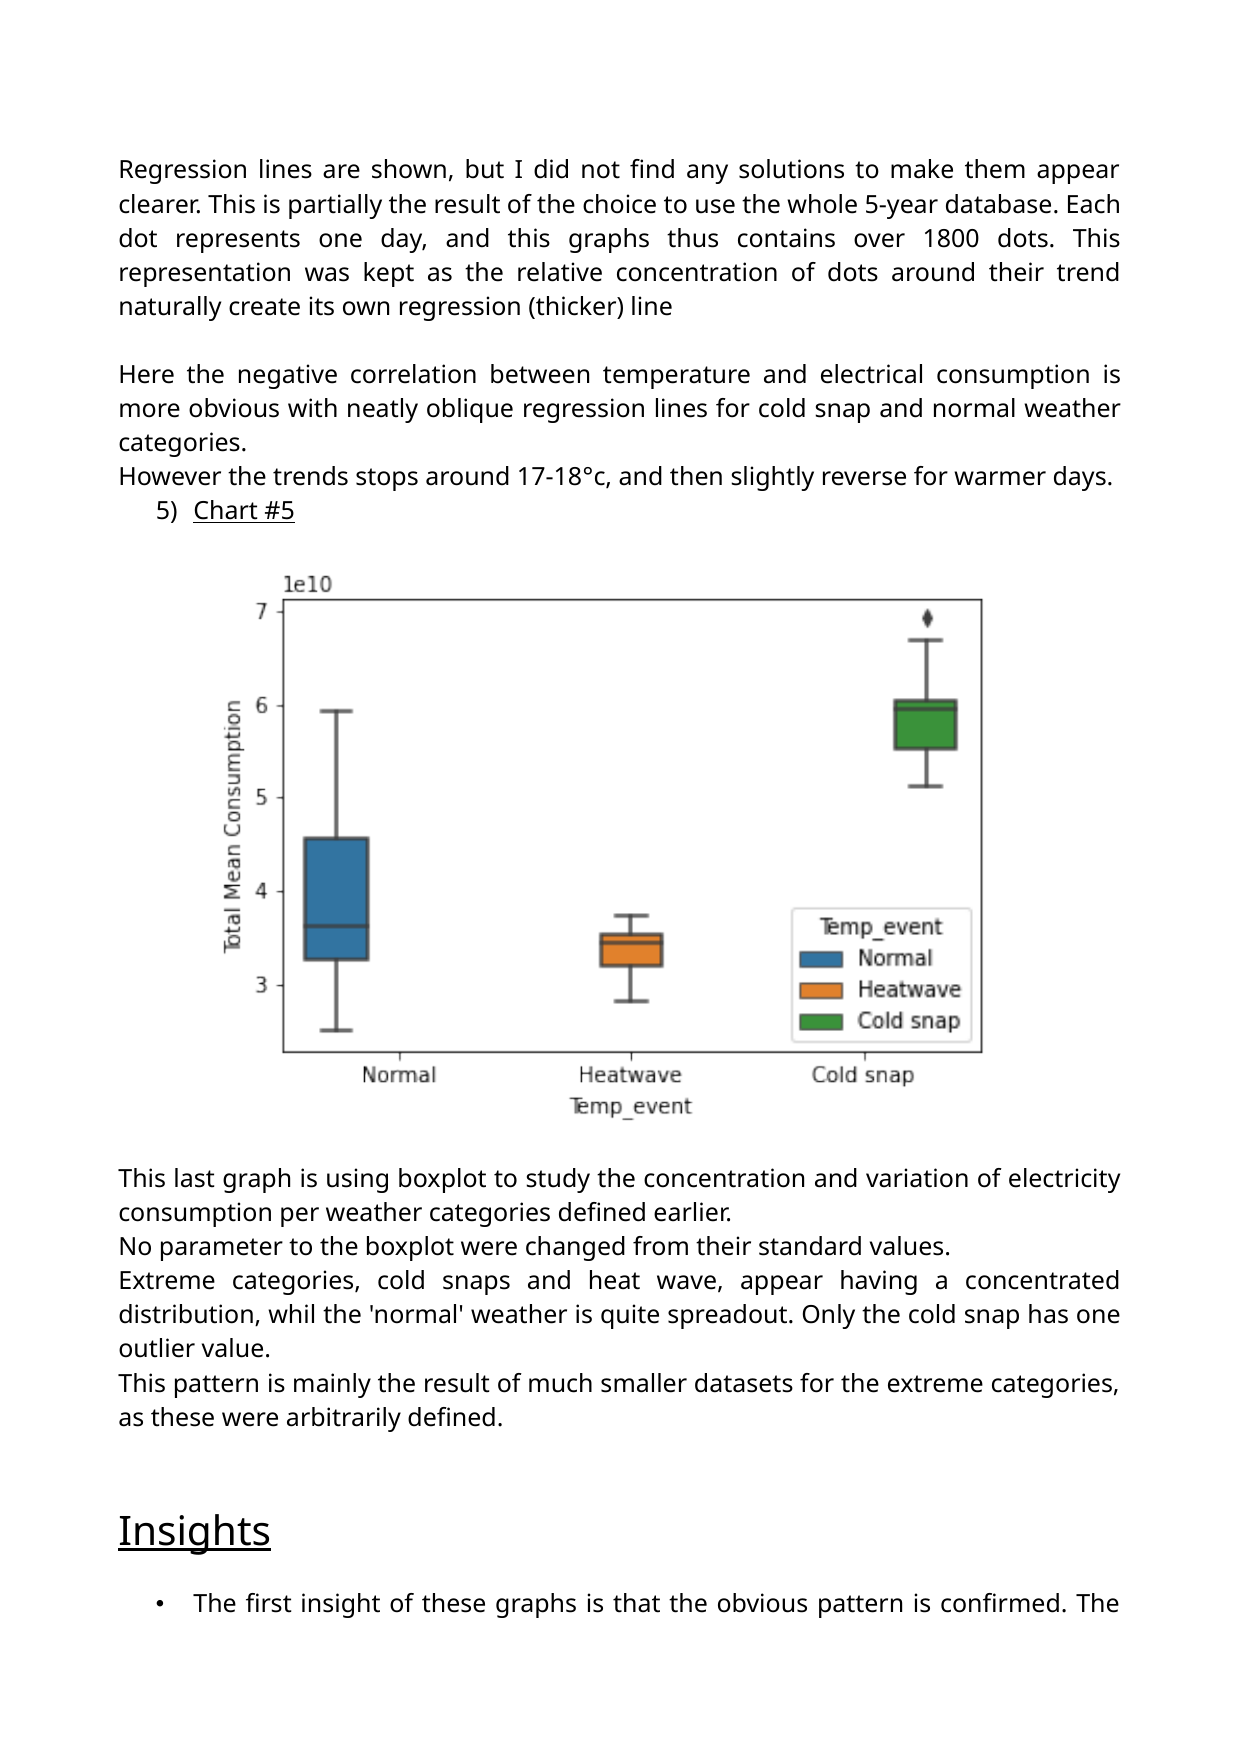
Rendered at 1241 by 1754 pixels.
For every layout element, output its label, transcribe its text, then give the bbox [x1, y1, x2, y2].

text Insights [118, 1501, 1122, 1586]
text This last graph is using boxplot to study the concentration and variation of electricity consumption per weather categories defined earlier. [118, 1161, 1122, 1229]
text Regression lines are shown, but I did not find any solutions to make them appear clearer. This is partially the result of the choice to use the whole 5-year database. Each dot represents one day, and this graphs thus contains over 1800 dots. This representation was kept as the relative concentration of dots around their trend naturally create its own regression (thicker) line [118, 152, 1122, 322]
list The first insight of these graphs is that the obvious pattern is confirmed. The [156, 1586, 1122, 1619]
list Chart #5 [156, 493, 1122, 527]
text No parameter to the boxplot were changed from their standard values. [118, 1229, 1122, 1263]
text However the trends stops around 17-18°c, and then slightly reverse for warmer days. [118, 459, 1122, 493]
text This pattern is mainly the result of much smaller datasets for the extreme categories, as these were arbitrarily defined. [118, 1365, 1122, 1433]
picture [170, 526, 1071, 1127]
text Extreme categories, cold snaps and heat wave, appear having a concentrated distribution, whil the 'normal' weather is quite spreadout. Only the cold snap has one outlier value. [118, 1263, 1122, 1365]
text Here the negative correlation between temperature and electrical consumption is more obvious with neatly oblique regression lines for cold snap and normal weather categories. [118, 357, 1122, 459]
